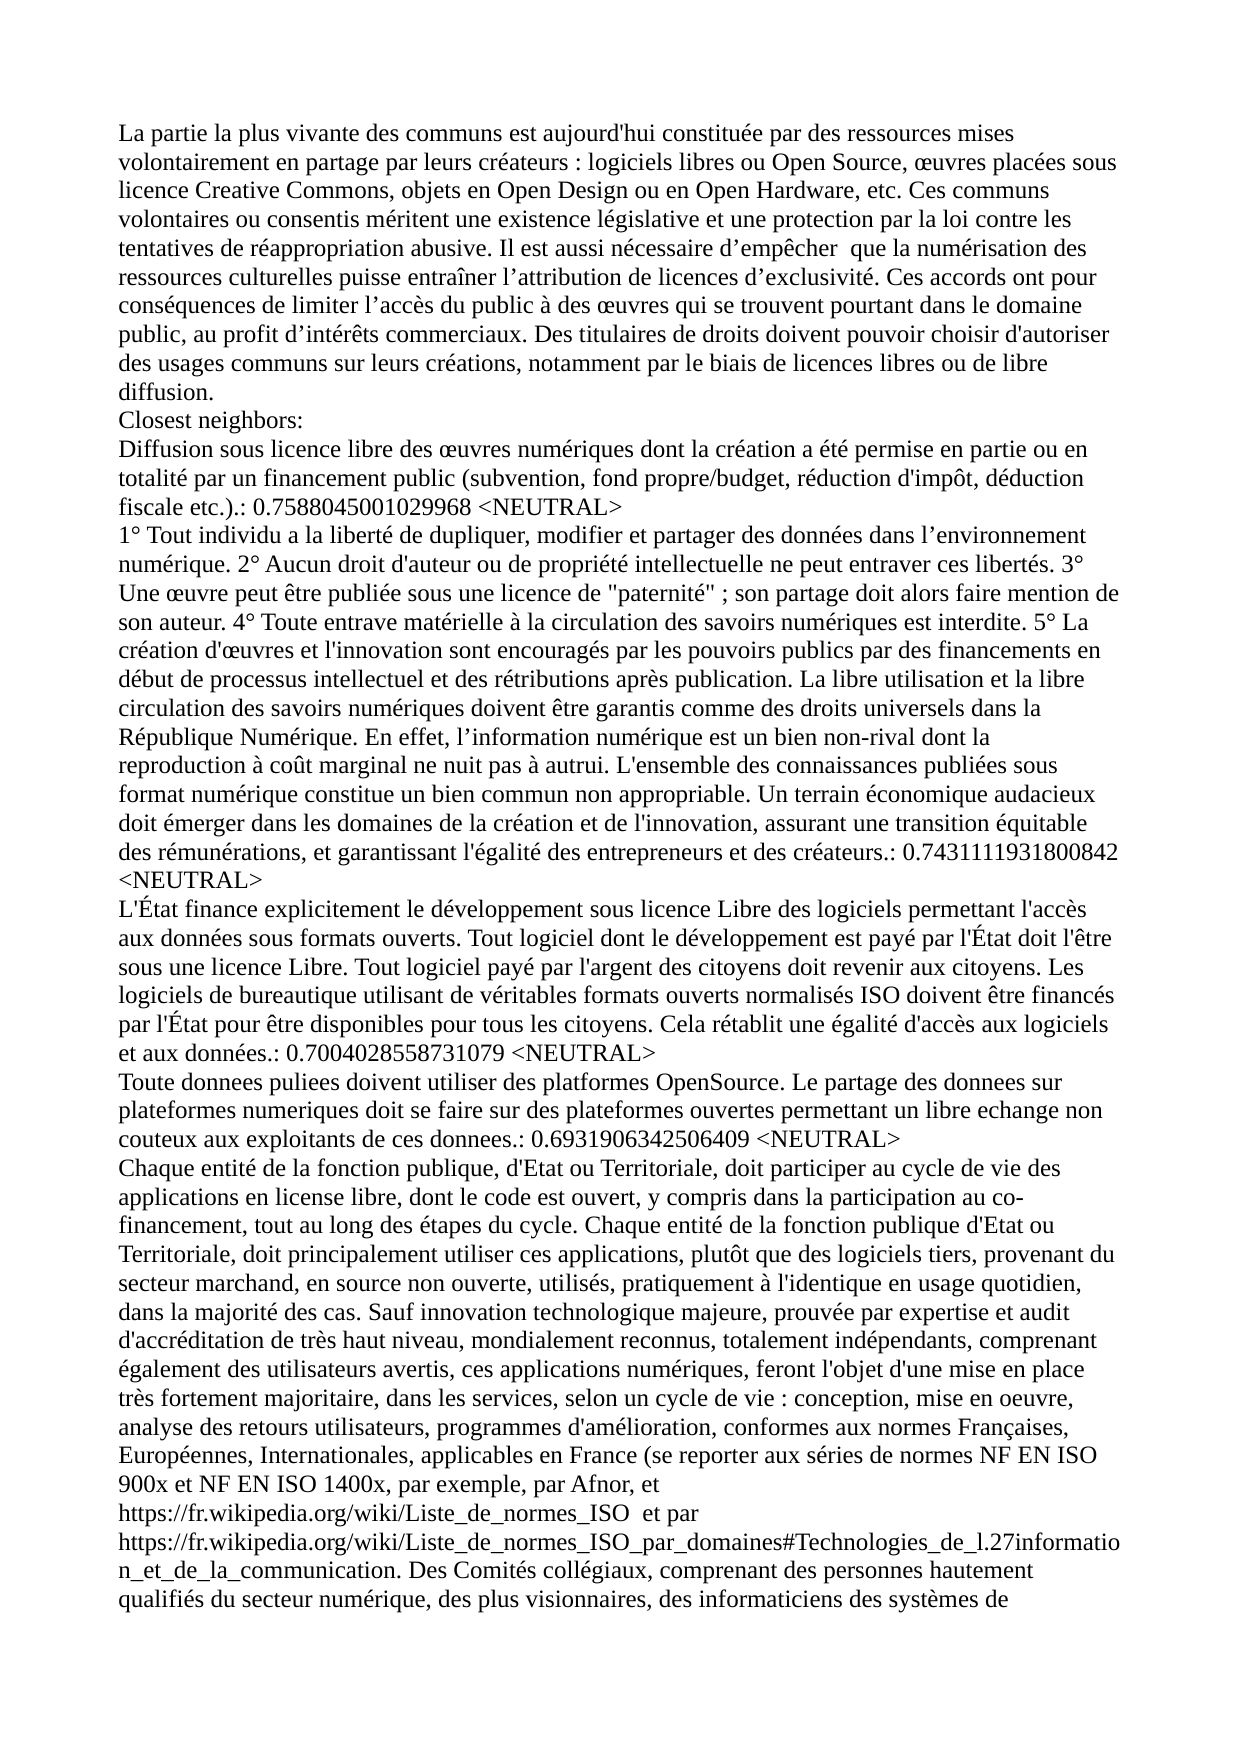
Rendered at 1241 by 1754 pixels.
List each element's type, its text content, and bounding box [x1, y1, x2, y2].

text Closest neighbors: [118, 406, 1122, 434]
text Diffusion sous licence libre des œuvres numériques dont la création a été permise en partie ou en totalité par un financement public (subvention, fond propre/budget, réduction d'impôt, déduction fiscale etc.).: 0.7588045001029968 <NEUTRAL> [118, 434, 1122, 521]
text La partie la plus vivante des communs est aujourd'hui constituée par des ressources mises volontairement en partage par leurs créateurs : logiciels libres ou Open Source, œuvres placées sous licence Creative Commons, objets en Open Design ou en Open Hardware, etc. Ces communs volontaires ou consentis méritent une existence législative et une protection par la loi contre les tentatives de réappropriation abusive. Il est aussi nécessaire d’empêcher que la numérisation des ressources culturelles puisse entraîner l’attribution de licences d’exclusivité. Ces accords ont pour conséquences de limiter l’accès du public à des œuvres qui se trouvent pourtant dans le domaine public, au profit d’intérêts commerciaux. Des titulaires de droits doivent pouvoir choisir d'autoriser des usages communs sur leurs créations, notamment par le biais de licences libres ou de libre diffusion. [118, 118, 1122, 406]
text L'État finance explicitement le développement sous licence Libre des logiciels permettant l'accès aux données sous formats ouverts. Tout logiciel dont le développement est payé par l'État doit l'être sous une licence Libre. Tout logiciel payé par l'argent des citoyens doit revenir aux citoyens. Les logiciels de bureautique utilisant de véritables formats ouverts normalisés ISO doivent être financés par l'État pour être disponibles pour tous les citoyens. Cela rétablit une égalité d'accès aux logiciels et aux données.: 0.7004028558731079 <NEUTRAL> [118, 894, 1122, 1067]
text 1° Tout individu a la liberté de dupliquer, modifier et partager des données dans l’environnement numérique. 2° Aucun droit d'auteur ou de propriété intellectuelle ne peut entraver ces libertés. 3° Une œuvre peut être publiée sous une licence de "paternité" ; son partage doit alors faire mention de son auteur. 4° Toute entrave matérielle à la circulation des savoirs numériques est interdite. 5° La création d'œuvres et l'innovation sont encouragés par les pouvoirs publics par des financements en début de processus intellectuel et des rétributions après publication. La libre utilisation et la libre circulation des savoirs numériques doivent être garantis comme des droits universels dans la République Numérique. En effet, l’information numérique est un bien non-rival dont la reproduction à coût marginal ne nuit pas à autrui. L'ensemble des connaissances publiées sous format numérique constitue un bien commun non appropriable. Un terrain économique audacieux doit émerger dans les domaines de la création et de l'innovation, assurant une transition équitable des rémunérations, et garantissant l'égalité des entrepreneurs et des créateurs.: 0.7431111931800842 <NEUTRAL> [118, 521, 1122, 894]
text Chaque entité de la fonction publique, d'Etat ou Territoriale, doit participer au cycle de vie des applications en license libre, dont le code est ouvert, y compris dans la participation au co-financement, tout au long des étapes du cycle. Chaque entité de la fonction publique d'Etat ou Territoriale, doit principalement utiliser ces applications, plutôt que des logiciels tiers, provenant du secteur marchand, en source non ouverte, utilisés, pratiquement à l'identique en usage quotidien, dans la majorité des cas. Sauf innovation technologique majeure, prouvée par expertise et audit d'accréditation de très haut niveau, mondialement reconnus, totalement indépendants, comprenant également des utilisateurs avertis, ces applications numériques, feront l'objet d'une mise en place très fortement majoritaire, dans les services, selon un cycle de vie : conception, mise en oeuvre, analyse des retours utilisateurs, programmes d'amélioration, conformes aux normes Françaises, Européennes, Internationales, applicables en France (se reporter aux séries de normes NF EN ISO 900x et NF EN ISO 1400x, par exemple, par Afnor, et https://fr.wikipedia.org/wiki/Liste_de_normes_ISO et par https://fr.wikipedia.org/wiki/Liste_de_normes_ISO_par_domaines#Technologies_de_l.27information_et_de_la_communication. Des Comités collégiaux, comprenant des personnes hautement qualifiés du secteur numérique, des plus visionnaires, des informaticiens des systèmes de [118, 1153, 1122, 1613]
text Toute donnees puliees doivent utiliser des platformes OpenSource. Le partage des donnees sur plateformes numeriques doit se faire sur des plateformes ouvertes permettant un libre echange non couteux aux exploitants de ces donnees.: 0.6931906342506409 <NEUTRAL> [118, 1067, 1122, 1153]
